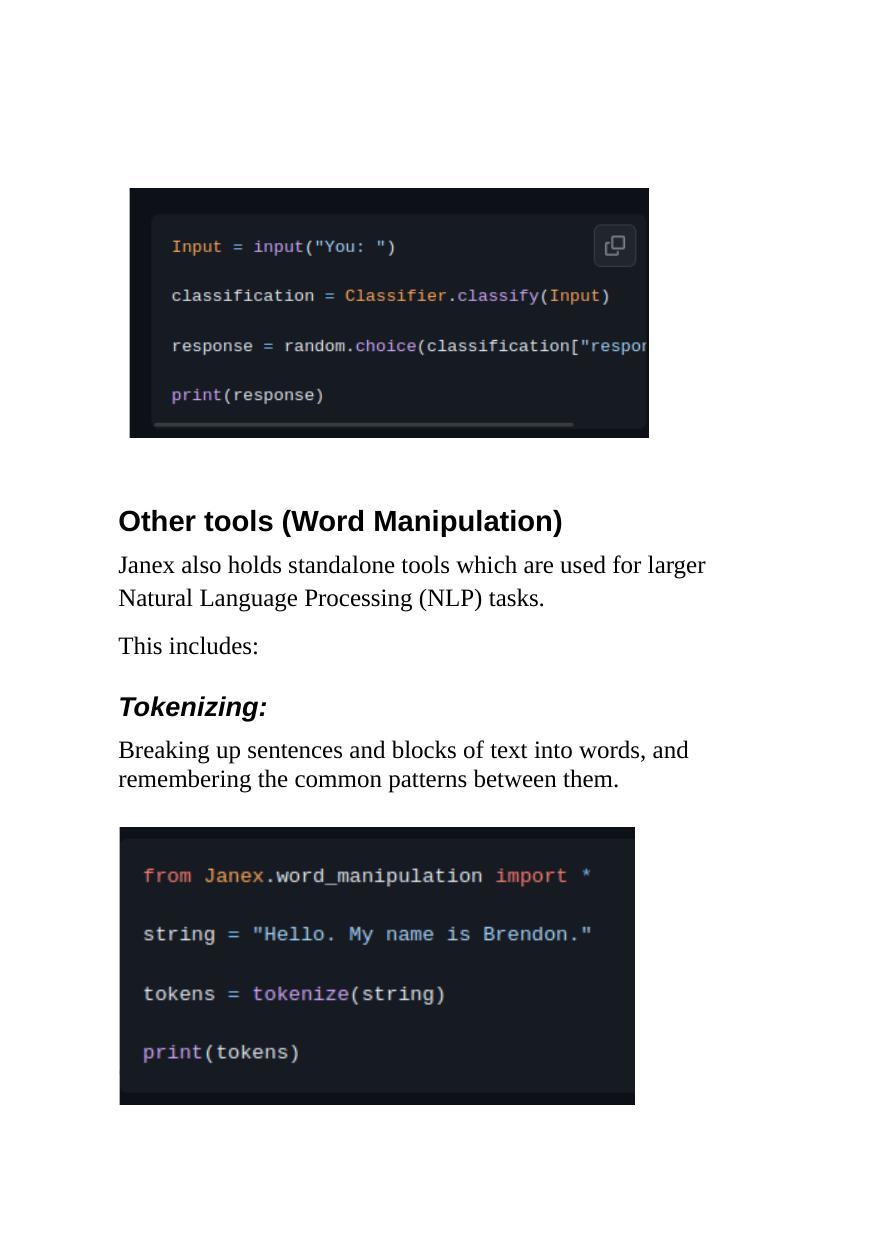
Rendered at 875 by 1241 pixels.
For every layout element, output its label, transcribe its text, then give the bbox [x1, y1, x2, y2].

subtitle Tokenizing: [118, 691, 756, 722]
subtitle Other tools (Word Manipulation) [118, 504, 756, 538]
picture [129, 188, 649, 438]
picture [119, 827, 635, 1105]
text This includes: [118, 631, 756, 660]
text Breaking up sentences and blocks of text into words, and remembering the common patterns between them. [118, 735, 756, 792]
text Janex also holds standalone tools which are used for larger Natural Language Processing (NLP) tasks. [118, 550, 756, 612]
